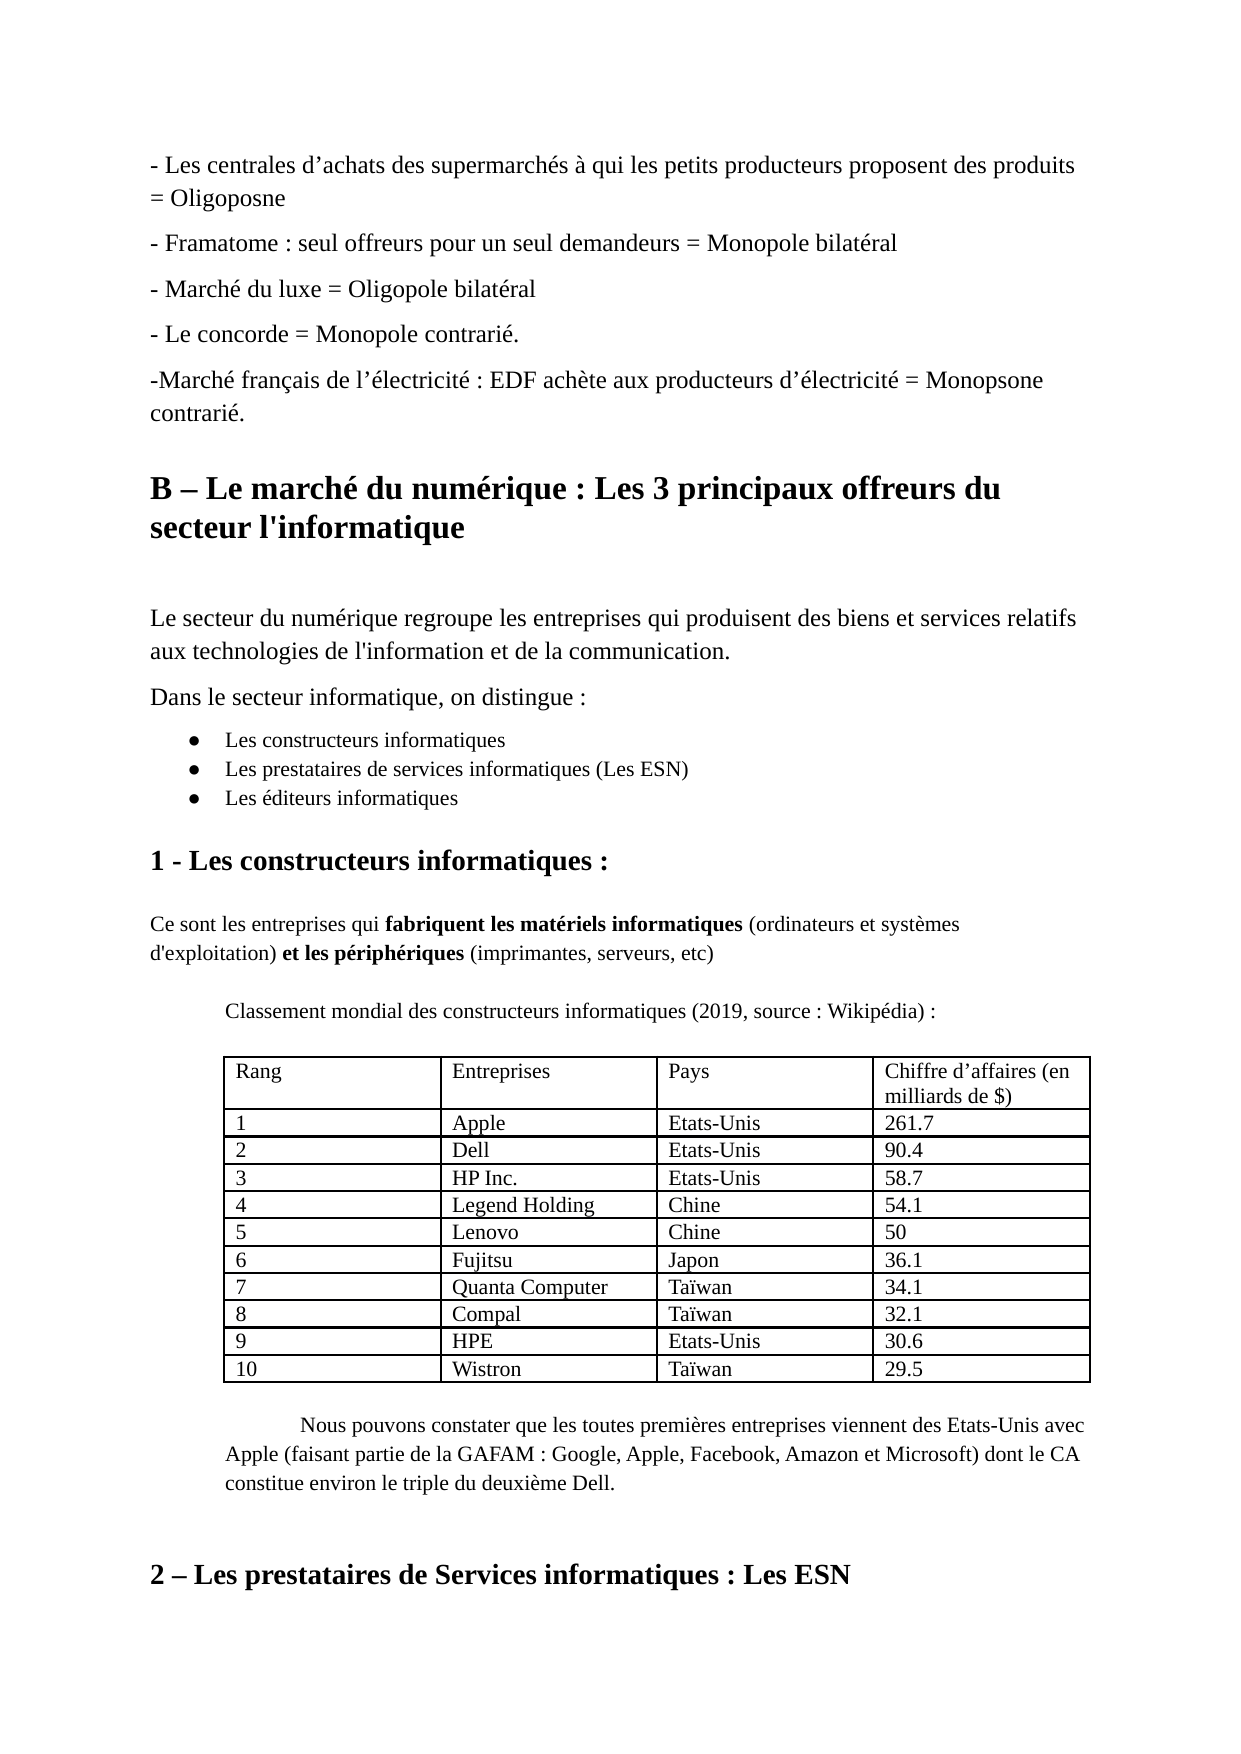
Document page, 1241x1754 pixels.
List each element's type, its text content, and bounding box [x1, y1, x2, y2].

table_cell 10 [225, 1356, 440, 1381]
table_cell Chine [658, 1192, 872, 1217]
table_cell Etats-Unis [658, 1165, 872, 1190]
list Les constructeurs informatiques [187, 727, 1090, 753]
table_cell Japon [658, 1247, 872, 1272]
table_cell 50 [874, 1219, 1089, 1244]
table_cell Lenovo [442, 1219, 656, 1244]
table_cell HP Inc. [442, 1165, 656, 1190]
table_cell Taïwan [658, 1301, 872, 1326]
table_cell 30.6 [874, 1329, 1089, 1354]
text Nous pouvons constater que les toutes premières entreprises viennent des Etats-Unis avec Apple (faisant partie de la GAFAM : Google, Apple, Facebook, Amazon et Microsoft) dont le CA constitue environ le triple du deuxième Dell. [225, 1412, 1090, 1495]
table_cell 54.1 [874, 1192, 1089, 1217]
table_cell Quanta Computer [442, 1274, 656, 1299]
table_cell Dell [442, 1138, 656, 1163]
table_cell 36.1 [874, 1247, 1089, 1272]
table_cell 2 [225, 1138, 440, 1163]
table_cell Legend Holding [442, 1192, 656, 1217]
table_cell 5 [225, 1219, 440, 1244]
table_cell 4 [225, 1192, 440, 1217]
table_cell 7 [225, 1274, 440, 1299]
list Les prestataires de services informatiques (Les ESN) [187, 756, 1090, 782]
text - Marché du luxe = Oligopole bilatéral [150, 274, 1090, 303]
table_cell 9 [225, 1329, 440, 1354]
table_cell Etats-Unis [658, 1138, 872, 1163]
table_cell 29.5 [874, 1356, 1089, 1381]
table_cell Taïwan [658, 1274, 872, 1299]
text - Framatome : seul offreurs pour un seul demandeurs = Monopole bilatéral [150, 228, 1090, 257]
table_cell 6 [225, 1247, 440, 1272]
table_cell Etats-Unis [658, 1329, 872, 1354]
text - Le concorde = Monopole contrarié. [150, 319, 1090, 348]
table_cell Etats-Unis [658, 1110, 872, 1135]
text Dans le secteur informatique, on distingue : [150, 682, 1090, 711]
list Les éditeurs informatiques [187, 785, 1090, 811]
list 2 – Les prestataires de Services informatiques : Les ESN [150, 1557, 1090, 1590]
table_header Pays [658, 1058, 872, 1108]
table_cell Wistron [442, 1356, 656, 1381]
list Classement mondial des constructeurs informatiques (2019, source : Wikipédia) : [225, 998, 1090, 1023]
table_cell 1 [225, 1110, 440, 1135]
table_cell 3 [225, 1165, 440, 1190]
table_cell Apple [442, 1110, 656, 1135]
table_header Entreprises [442, 1058, 656, 1108]
table_header Rang [225, 1058, 440, 1108]
list Ce sont les entreprises qui fabriquent les matériels informatiques (ordinateurs et systèmes d'exploitation) et les périphériques (imprimantes, serveurs, etc) [150, 911, 1090, 965]
subtitle B – Le marché du numérique : Les 3 principaux offreurs du secteur l'informatique [150, 469, 1090, 545]
table_cell 32.1 [874, 1301, 1089, 1326]
list 1 - Les constructeurs informatiques : [150, 843, 1090, 877]
text -Marché français de l’électricité : EDF achète aux producteurs d’électricité = Monopsone contrarié. [150, 365, 1090, 427]
table_header Chiffre d’affaires (en milliards de $) [874, 1058, 1089, 1108]
table_cell 58.7 [874, 1165, 1089, 1190]
table_cell Chine [658, 1219, 872, 1244]
table_cell Compal [442, 1301, 656, 1326]
table_cell 90.4 [874, 1138, 1089, 1163]
table_cell HPE [442, 1329, 656, 1354]
table_cell Fujitsu [442, 1247, 656, 1272]
table_cell Taïwan [658, 1356, 872, 1381]
table_cell 34.1 [874, 1274, 1089, 1299]
text Le secteur du numérique regroupe les entreprises qui produisent des biens et services relatifs aux technologies de l'information et de la communication. [150, 603, 1090, 665]
text - Les centrales d’achats des supermarchés à qui les petits producteurs proposent des produits = Oligoposne [150, 150, 1090, 212]
table_cell 8 [225, 1301, 440, 1326]
table_cell 261.7 [874, 1110, 1089, 1135]
